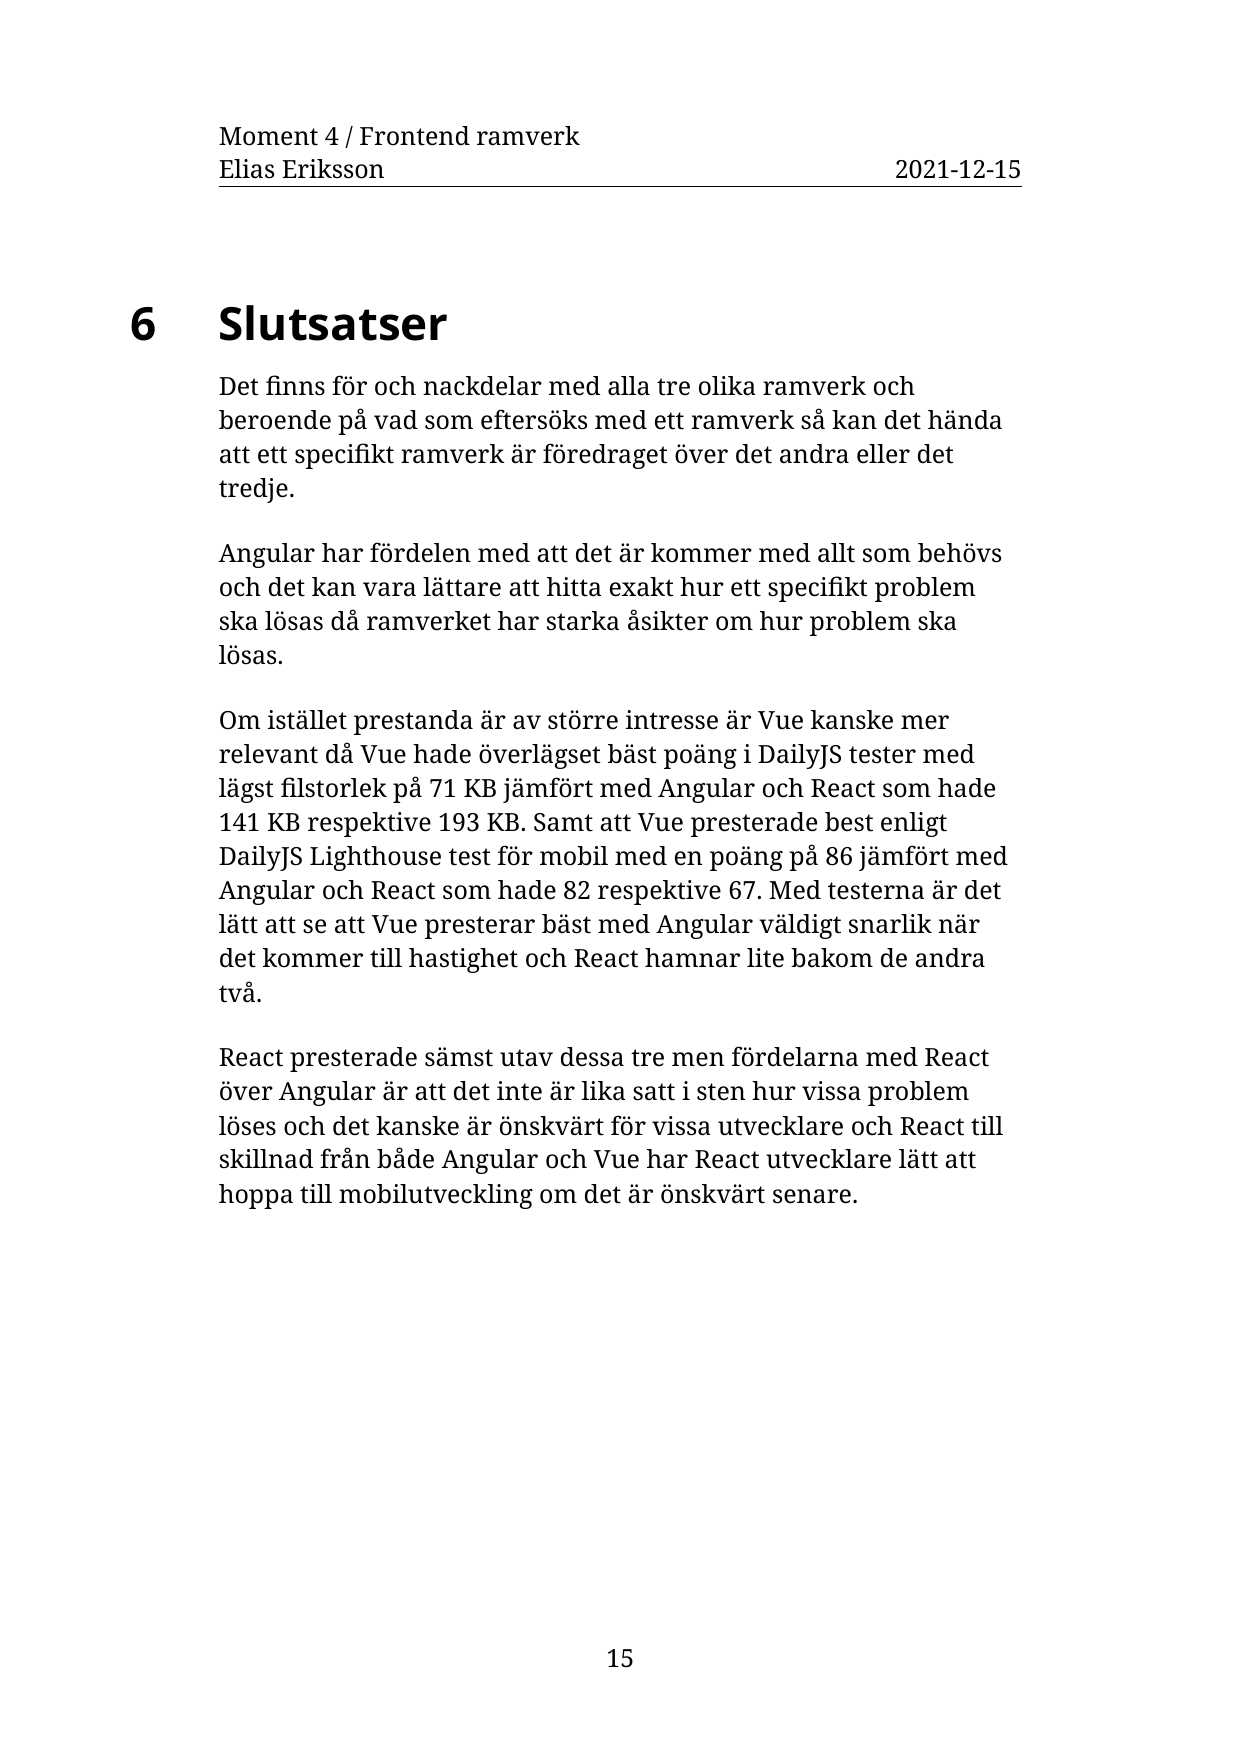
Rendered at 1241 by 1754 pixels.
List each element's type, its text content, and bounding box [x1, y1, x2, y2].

text Om istället prestanda är av större intresse är Vue kanske mer relevant då Vue hade överlägset bäst poäng i DailyJS tester med lägst filstorlek på 71 KB jämfört med Angular och React som hade 141 KB respektive 193 KB. Samt att Vue presterade best enligt DailyJS Lighthouse test för mobil med en poäng på 86 jämfört med Angular och React som hade 82 respektive 67. Med testerna är det lätt att se att Vue presterar bäst med Angular väldigt snarlik när det kommer till hastighet och React hamnar lite bakom de andra två. [218, 703, 1022, 1009]
text Det finns för och nackdelar med alla tre olika ramverk och beroende på vad som eftersöks med ett ramverk så kan det hända att ett specifikt ramverk är föredraget över det andra eller det tredje. [218, 369, 1022, 505]
subtitle Slutsatser [130, 291, 1022, 353]
text Angular har fördelen med att det är kommer med allt som behövs och det kan vara lättare att hitta exakt hur ett specifikt problem ska lösas då ramverket har starka åsikter om hur problem ska lösas. [218, 536, 1022, 672]
text React presterade sämst utav dessa tre men fördelarna med React över Angular är att det inte är lika satt i sten hur vissa problem löses och det kanske är önskvärt för vissa utvecklare och React till skillnad från både Angular och Vue har React utvecklare lätt att hoppa till mobilutveckling om det är önskvärt senare. [218, 1040, 1022, 1210]
